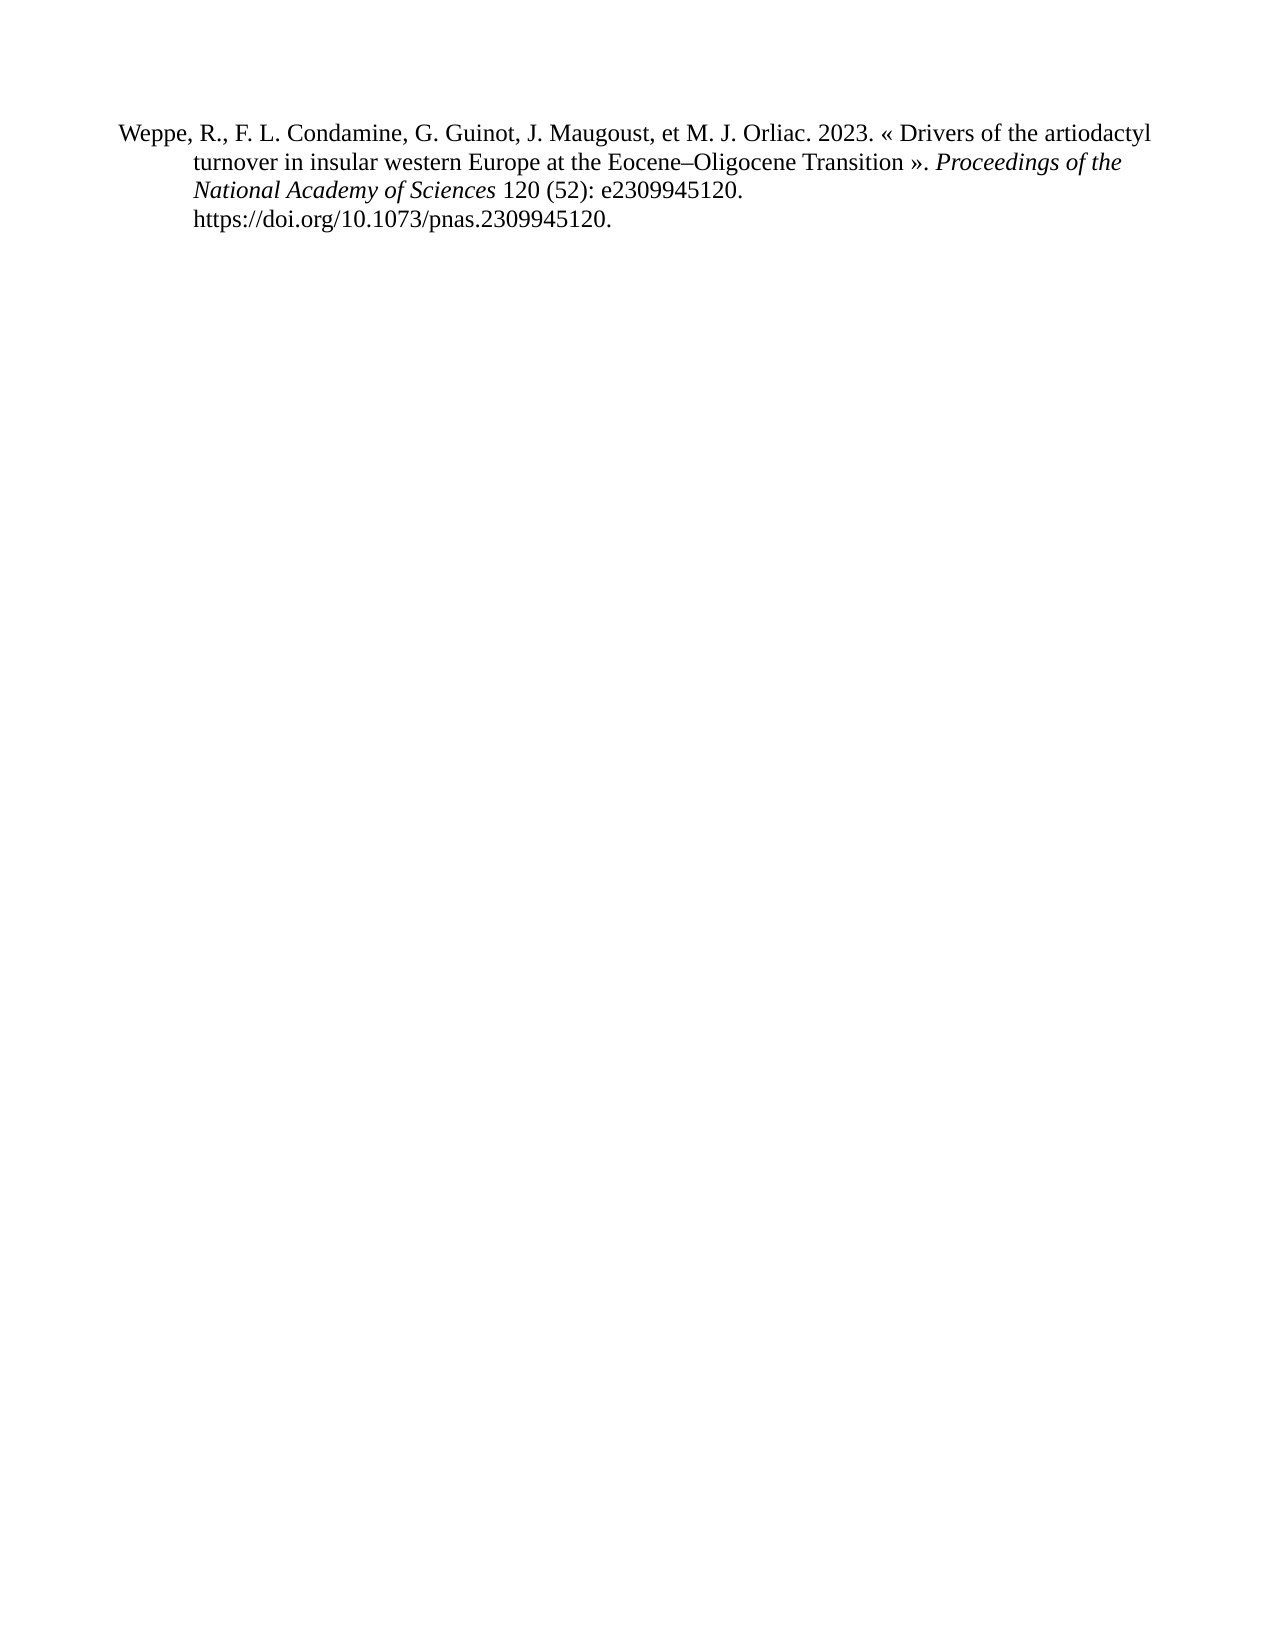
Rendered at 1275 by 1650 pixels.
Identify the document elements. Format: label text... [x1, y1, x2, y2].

text Weppe, R., F. L. Condamine, G. Guinot, J. Maugoust, et M. J. Orliac. 2023. « Drivers of the artiodactyl turnover in insular western Europe at the Eocene–Oligocene Transition ». Proceedings of the National Academy of Sciences 120 (52): e2309945120. https://doi.org/10.1073/pnas.2309945120. [118, 118, 1157, 233]
